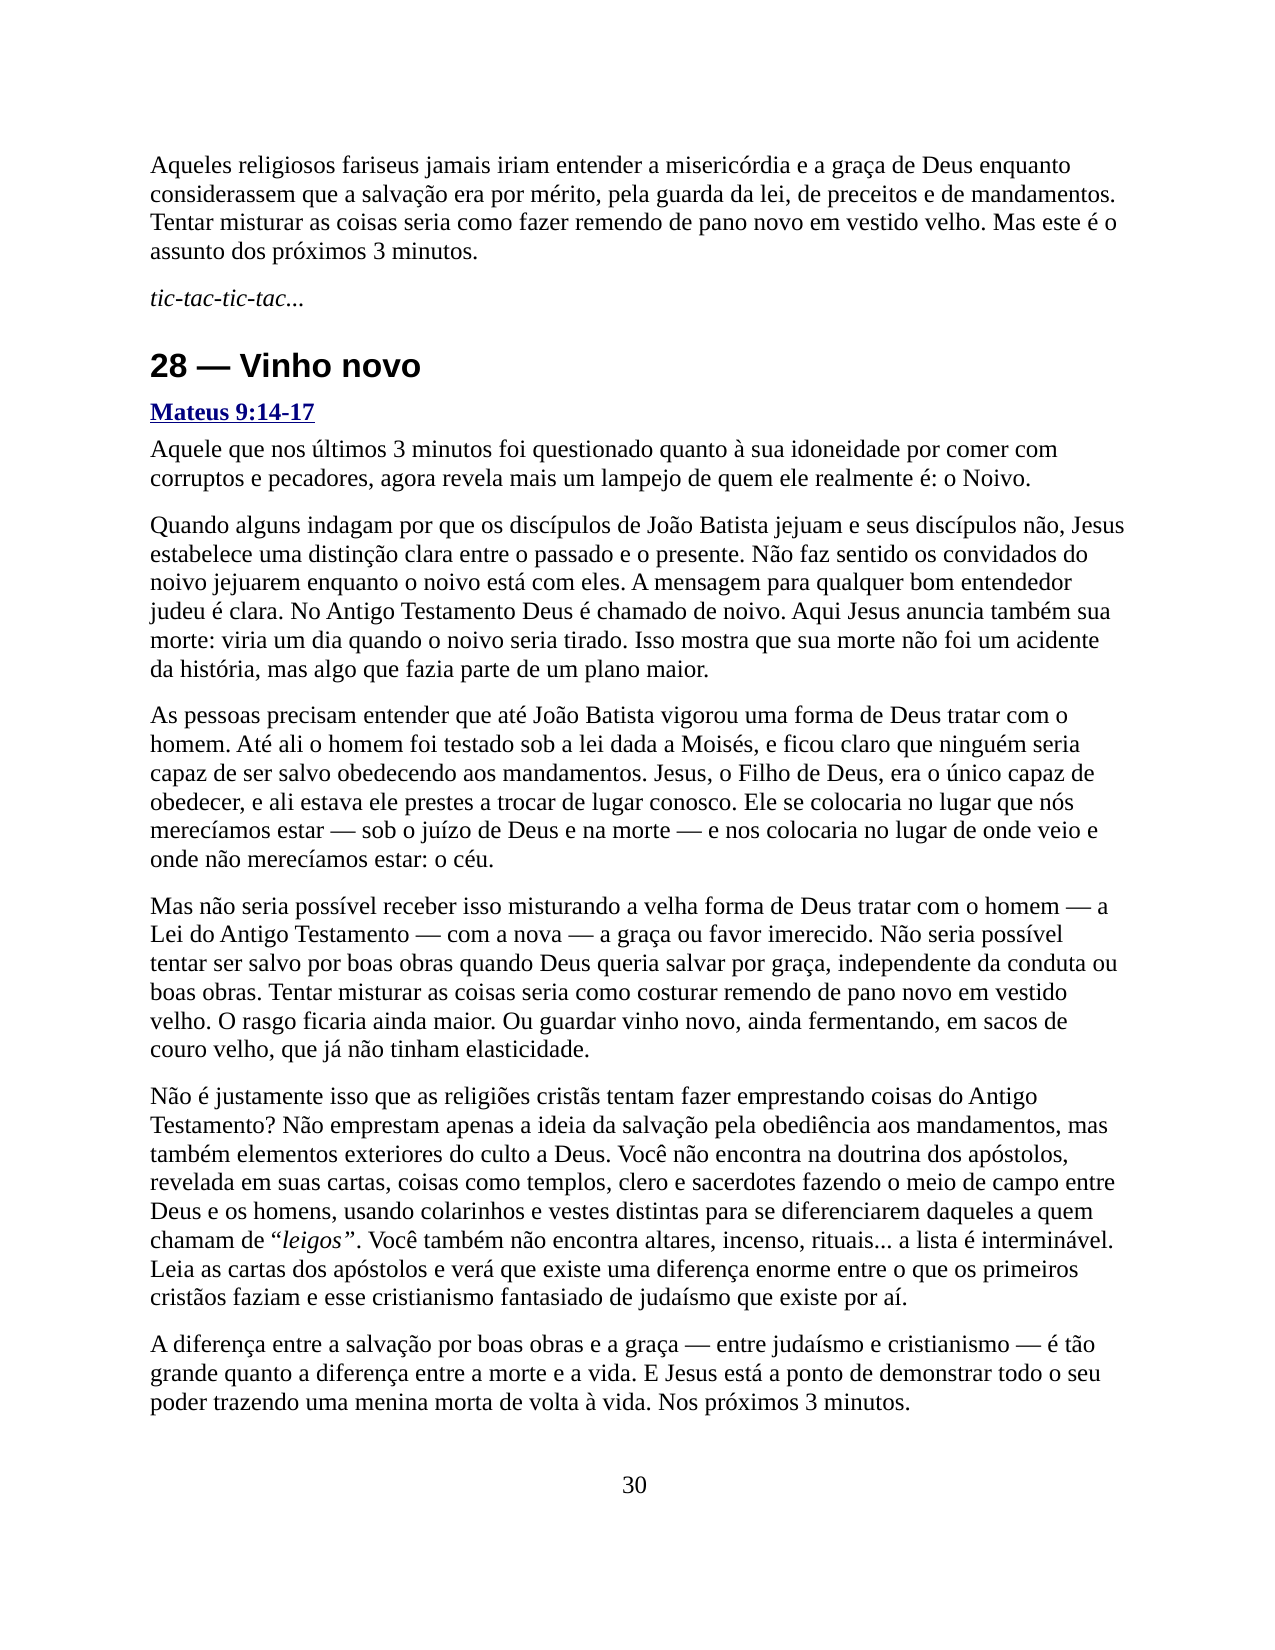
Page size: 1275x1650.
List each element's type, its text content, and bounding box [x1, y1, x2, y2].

text Mateus 9:14-17 [150, 397, 1125, 426]
text Aqueles religiosos fariseus jamais iriam entender a misericórdia e a graça de Deus enquanto considerassem que a salvação era por mérito, pela guarda da lei, de preceitos e de mandamentos. Tentar misturar as coisas seria como fazer remendo de pano novo em vestido velho. Mas este é o assunto dos próximos 3 minutos. [150, 150, 1125, 265]
text Aquele que nos últimos 3 minutos foi questionado quanto à sua idoneidade por comer com corruptos e pecadores, agora revela mais um lampejo de quem ele realmente é: o Noivo. [150, 434, 1125, 492]
text As pessoas precisam entender que até João Batista vigorou uma forma de Deus tratar com o homem. Até ali o homem foi testado sob a lei dada a Moisés, e ficou claro que ninguém seria capaz de ser salvo obedecendo aos mandamentos. Jesus, o Filho de Deus, era o único capaz de obedecer, e ali estava ele prestes a trocar de lugar conosco. Ele se colocaria no lugar que nós merecíamos estar — sob o juízo de Deus e na morte — e nos colocaria no lugar de onde veio e onde não merecíamos estar: o céu. [150, 700, 1125, 873]
text A diferença entre a salvação por boas obras e a graça — entre judaísmo e cristianismo — é tão grande quanto a diferença entre a morte e a vida. E Jesus está a ponto de demonstrar todo o seu poder trazendo uma menina morta de volta à vida. Nos próximos 3 minutos. [150, 1329, 1125, 1415]
text Quando alguns indagam por que os discípulos de João Batista jejuam e seus discípulos não, Jesus estabelece uma distinção clara entre o passado e o presente. Não faz sentido os convidados do noivo jejuarem enquanto o noivo está com eles. A mensagem para qualquer bom entendedor judeu é clara. No Antigo Testamento Deus é chamado de noivo. Aqui Jesus anuncia também sua morte: viria um dia quando o noivo seria tirado. Isso mostra que sua morte não foi um acidente da história, mas algo que fazia parte de um plano maior. [150, 510, 1125, 682]
subtitle 28 — Vinho novo [150, 346, 1125, 384]
text tic-tac-tic-tac... [150, 283, 1125, 312]
text Não é justamente isso que as religiões cristãs tentam fazer emprestando coisas do Antigo Testamento? Não emprestam apenas a ideia da salvação pela obediência aos mandamentos, mas também elementos exteriores do culto a Deus. Você não encontra na doutrina dos apóstolos, revelada em suas cartas, coisas como templos, clero e sacerdotes fazendo o meio de campo entre Deus e os homens, usando colarinhos e vestes distintas para se diferenciarem daqueles a quem chamam de “leigos”. Você também não encontra altares, incenso, rituais... a lista é interminável. Leia as cartas dos apóstolos e verá que existe uma diferença enorme entre o que os primeiros cristãos faziam e esse cristianismo fantasiado de judaísmo que existe por aí. [150, 1081, 1125, 1311]
text Mas não seria possível receber isso misturando a velha forma de Deus tratar com o homem — a Lei do Antigo Testamento — com a nova — a graça ou favor imerecido. Não seria possível tentar ser salvo por boas obras quando Deus queria salvar por graça, independente da conduta ou boas obras. Tentar misturar as coisas seria como costurar remendo de pano novo em vestido velho. O rasgo ficaria ainda maior. Ou guardar vinho novo, ainda fermentando, em sacos de couro velho, que já não tinham elasticidade. [150, 891, 1125, 1063]
